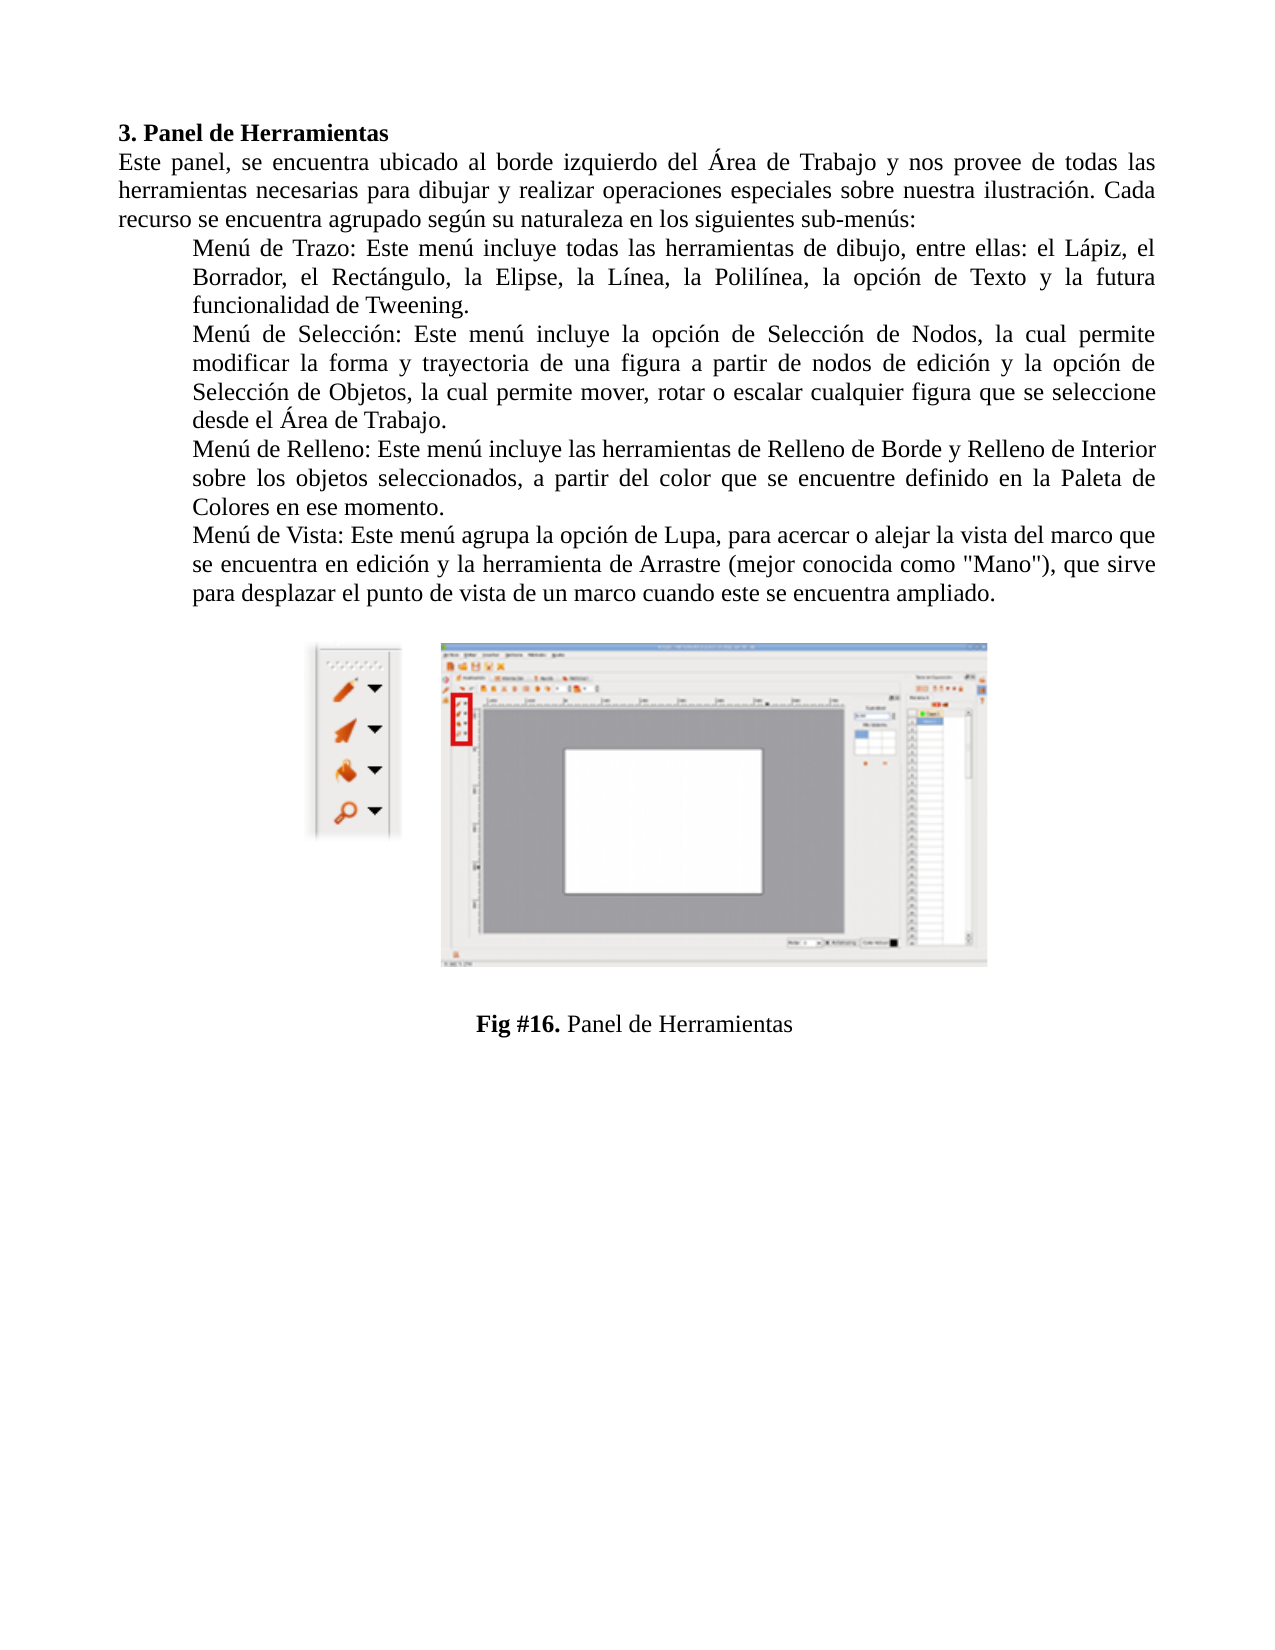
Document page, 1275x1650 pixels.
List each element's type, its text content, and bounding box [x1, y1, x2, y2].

picture [303, 641, 403, 842]
text Este panel, se encuentra ubicado al borde izquierdo del Área de Trabajo y nos provee de todas las herramientas necesarias para dibujar y realizar operaciones especiales sobre nuestra ilustración. Cada recurso se encuentra agrupado según su naturaleza en los siguientes sub-menús: [118, 147, 1157, 233]
text Fig #16. Panel de Herramientas [118, 1009, 1157, 1038]
text Menú de Trazo: Este menú incluye todas las herramientas de dibujo, entre ellas: el Lápiz, el Borrador, el Rectángulo, la Elipse, la Línea, la Polilínea, la opción de Texto y la futura funcionalidad de Tweening. [192, 233, 1157, 319]
text Menú de Vista: Este menú agrupa la opción de Lupa, para acercar o alejar la vista del marco que se encuentra en edición y la herramienta de Arrastre (mejor conocida como "Mano"), que sirve para desplazar el punto de vista de un marco cuando este se encuentra ampliado. [192, 521, 1157, 607]
text Menú de Relleno: Este menú incluye las herramientas de Relleno de Borde y Relleno de Interior sobre los objetos seleccionados, a partir del color que se encuentre definido en la Paleta de Colores en ese momento. [192, 434, 1157, 521]
text Menú de Selección: Este menú incluye la opción de Selección de Nodos, la cual permite modificar la forma y trayectoria de una figura a partir de nodos de edición y la opción de Selección de Objetos, la cual permite mover, rotar o escalar cualquier figura que se seleccione desde el Área de Trabajo. [192, 319, 1157, 434]
text 3. Panel de Herramientas [118, 118, 1157, 147]
picture [440, 643, 988, 967]
